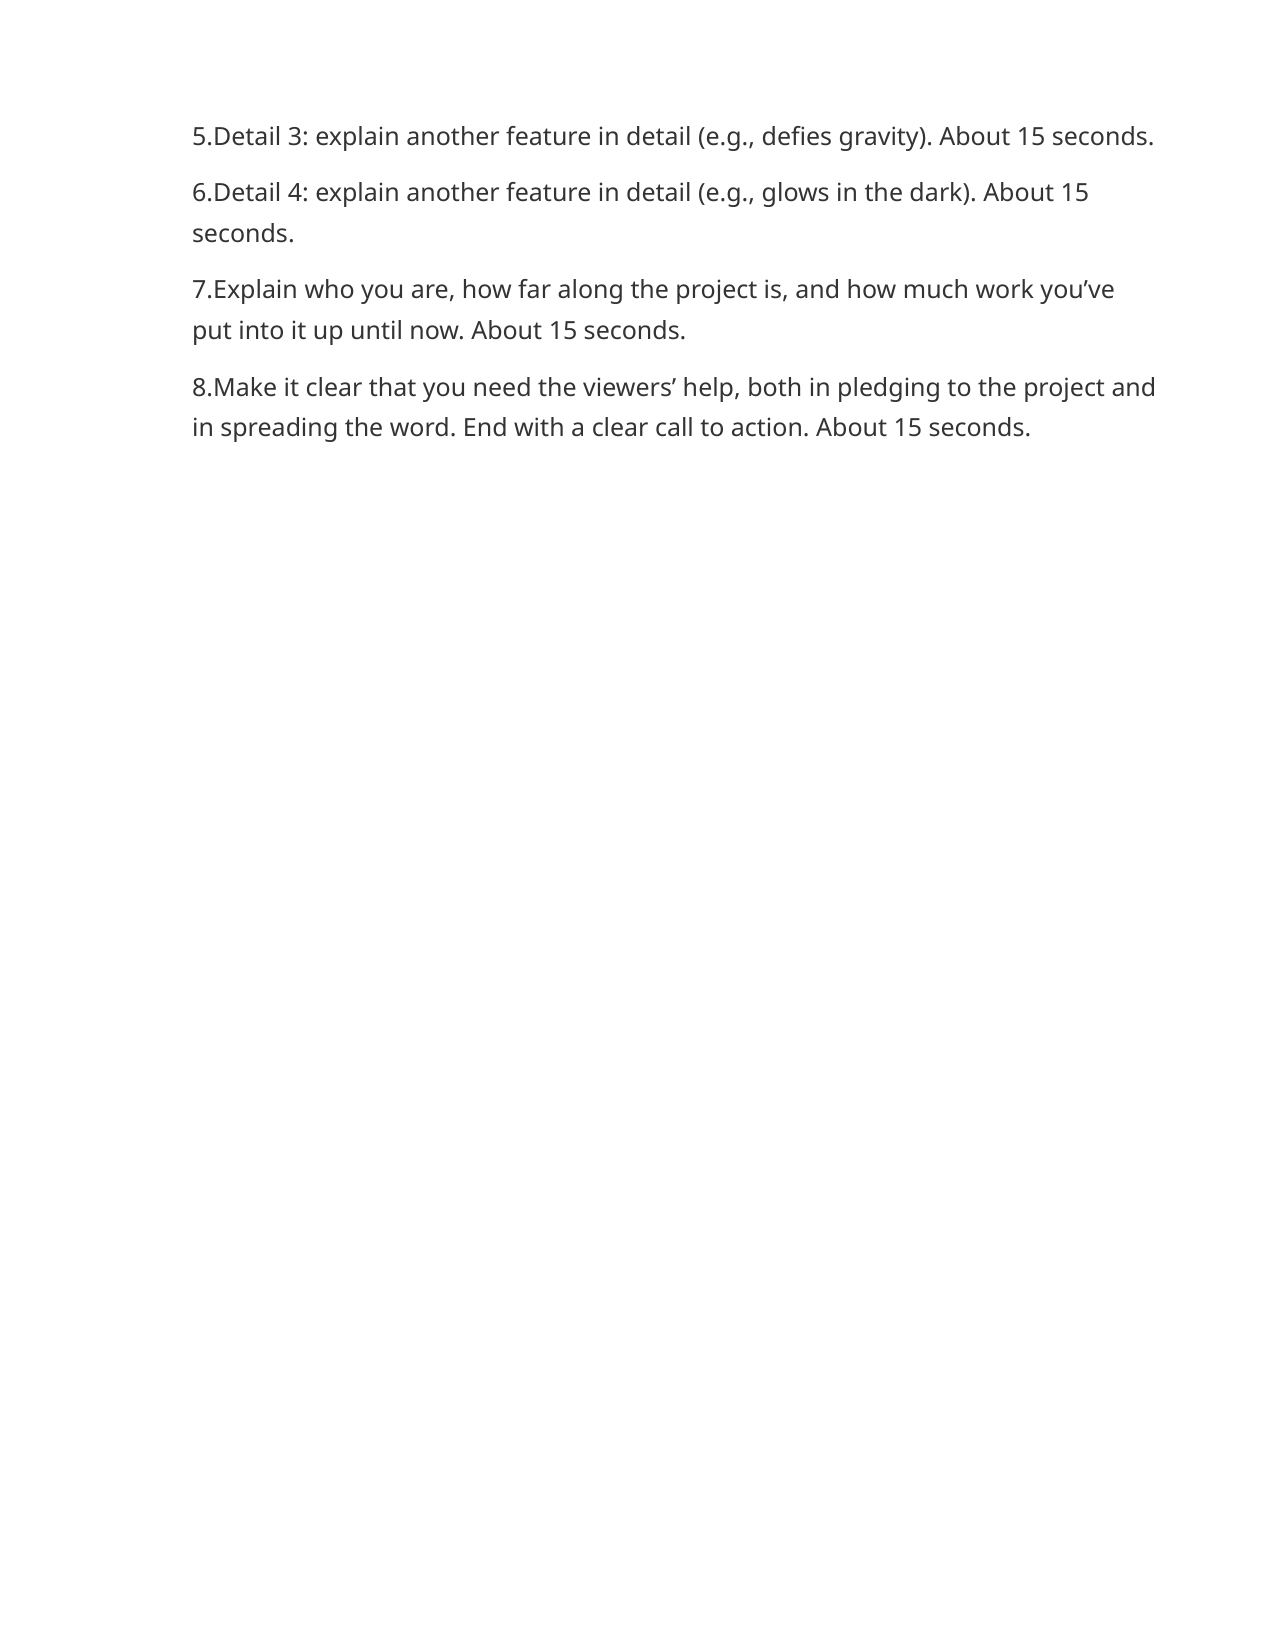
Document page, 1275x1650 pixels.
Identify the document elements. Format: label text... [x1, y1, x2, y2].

list Detail 4: explain another feature in detail (e.g., glows in the dark). About 15 seconds. [118, 174, 1157, 249]
list Detail 3: explain another feature in detail (e.g., defies gravity). About 15 seconds. [118, 118, 1157, 152]
list Make it clear that you need the viewers’ help, both in pledging to the project and in spreading the word. End with a clear call to action. About 15 seconds. [118, 369, 1157, 444]
list Explain who you are, how far along the project is, and how much work you’ve put into it up until now. About 15 seconds. [118, 272, 1157, 347]
